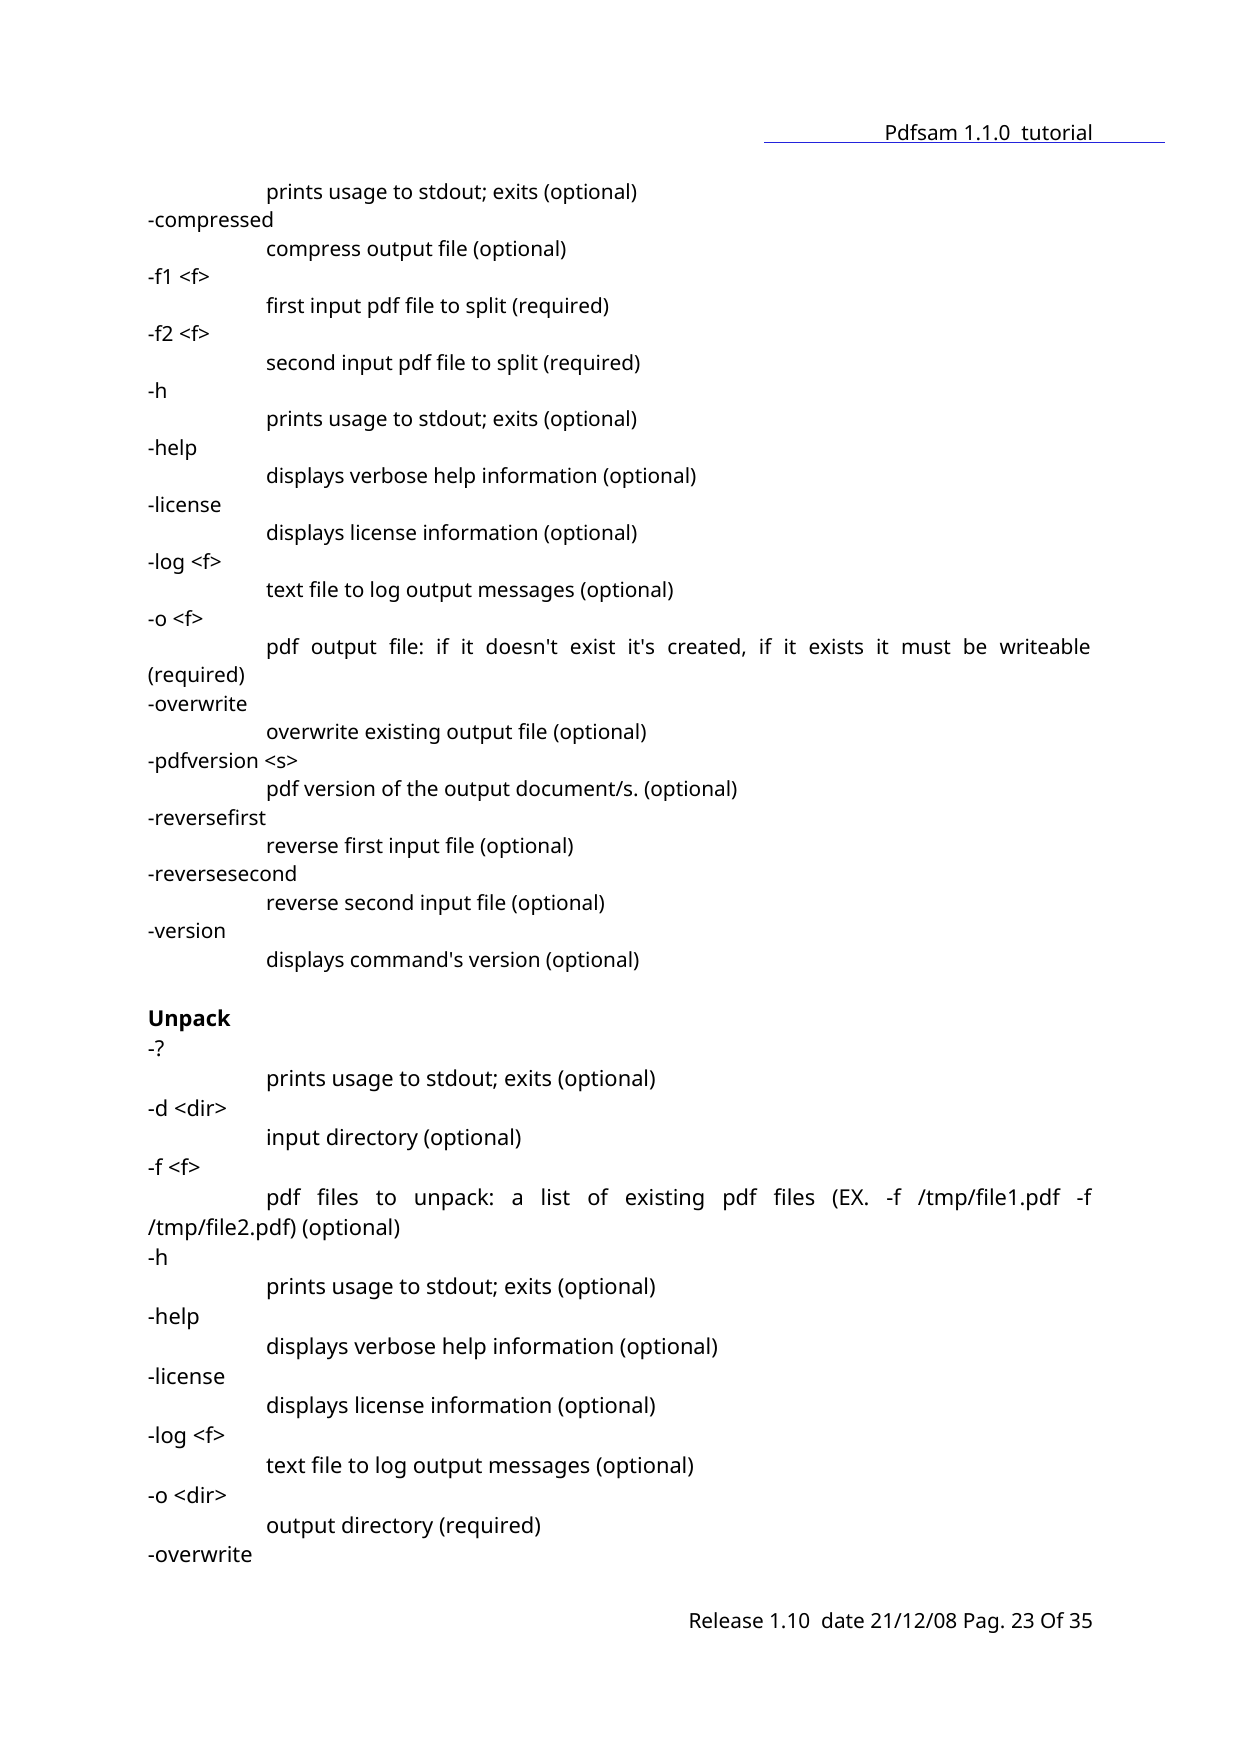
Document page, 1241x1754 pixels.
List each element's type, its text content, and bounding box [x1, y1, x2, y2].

text -f2 <f> [148, 319, 1093, 348]
text pdf output file: if it doesn't exist it's created, if it exists it must be writeable (required) [148, 632, 1093, 689]
text -o <f> [148, 604, 1093, 632]
text -pdfversion <s> [148, 746, 1093, 774]
text -reversefirst [148, 803, 1093, 831]
text -log <f> [148, 1420, 1093, 1450]
text overwrite existing output file (optional) [148, 717, 1093, 746]
text -o <dir> [148, 1480, 1093, 1509]
text displays verbose help information (optional) [148, 461, 1093, 490]
text -license [148, 1361, 1093, 1390]
text reverse second input file (optional) [148, 888, 1093, 916]
text prints usage to stdout; exits (optional) [148, 1063, 1093, 1092]
text compress output file (optional) [148, 234, 1093, 262]
text -d <dir> [148, 1092, 1093, 1122]
text prints usage to stdout; exits (optional) [148, 1271, 1093, 1301]
text -? [148, 1033, 1093, 1063]
text pdf version of the output document/s. (optional) [148, 774, 1093, 803]
text text file to log output messages (optional) [148, 1450, 1093, 1480]
text -help [148, 1301, 1093, 1331]
text -license [148, 490, 1093, 518]
text Unpack [148, 1003, 1093, 1033]
text -log <f> [148, 547, 1093, 575]
text displays command's version (optional) [148, 945, 1093, 973]
text -reversesecond [148, 859, 1093, 888]
text displays license information (optional) [148, 1390, 1093, 1420]
text -compressed [148, 206, 1093, 234]
text output directory (required) [148, 1509, 1093, 1539]
text reverse first input file (optional) [148, 831, 1093, 859]
text -overwrite [148, 1539, 1093, 1569]
text first input pdf file to split (required) [148, 291, 1093, 319]
text displays verbose help information (optional) [148, 1331, 1093, 1361]
text text file to log output messages (optional) [148, 575, 1093, 604]
text displays license information (optional) [148, 518, 1093, 547]
text prints usage to stdout; exits (optional) [148, 404, 1093, 433]
text -f <f> [148, 1152, 1093, 1182]
text pdf files to unpack: a list of existing pdf files (EX. -f /tmp/file1.pdf -f /tmp/file2.pdf) (optional) [148, 1182, 1093, 1241]
text prints usage to stdout; exits (optional) [148, 177, 1093, 206]
text -overwrite [148, 689, 1093, 717]
text -h [148, 1241, 1093, 1271]
text -version [148, 916, 1093, 945]
text -help [148, 433, 1093, 461]
text second input pdf file to split (required) [148, 348, 1093, 376]
text -f1 <f> [148, 262, 1093, 291]
text input directory (optional) [148, 1122, 1093, 1152]
text -h [148, 376, 1093, 404]
